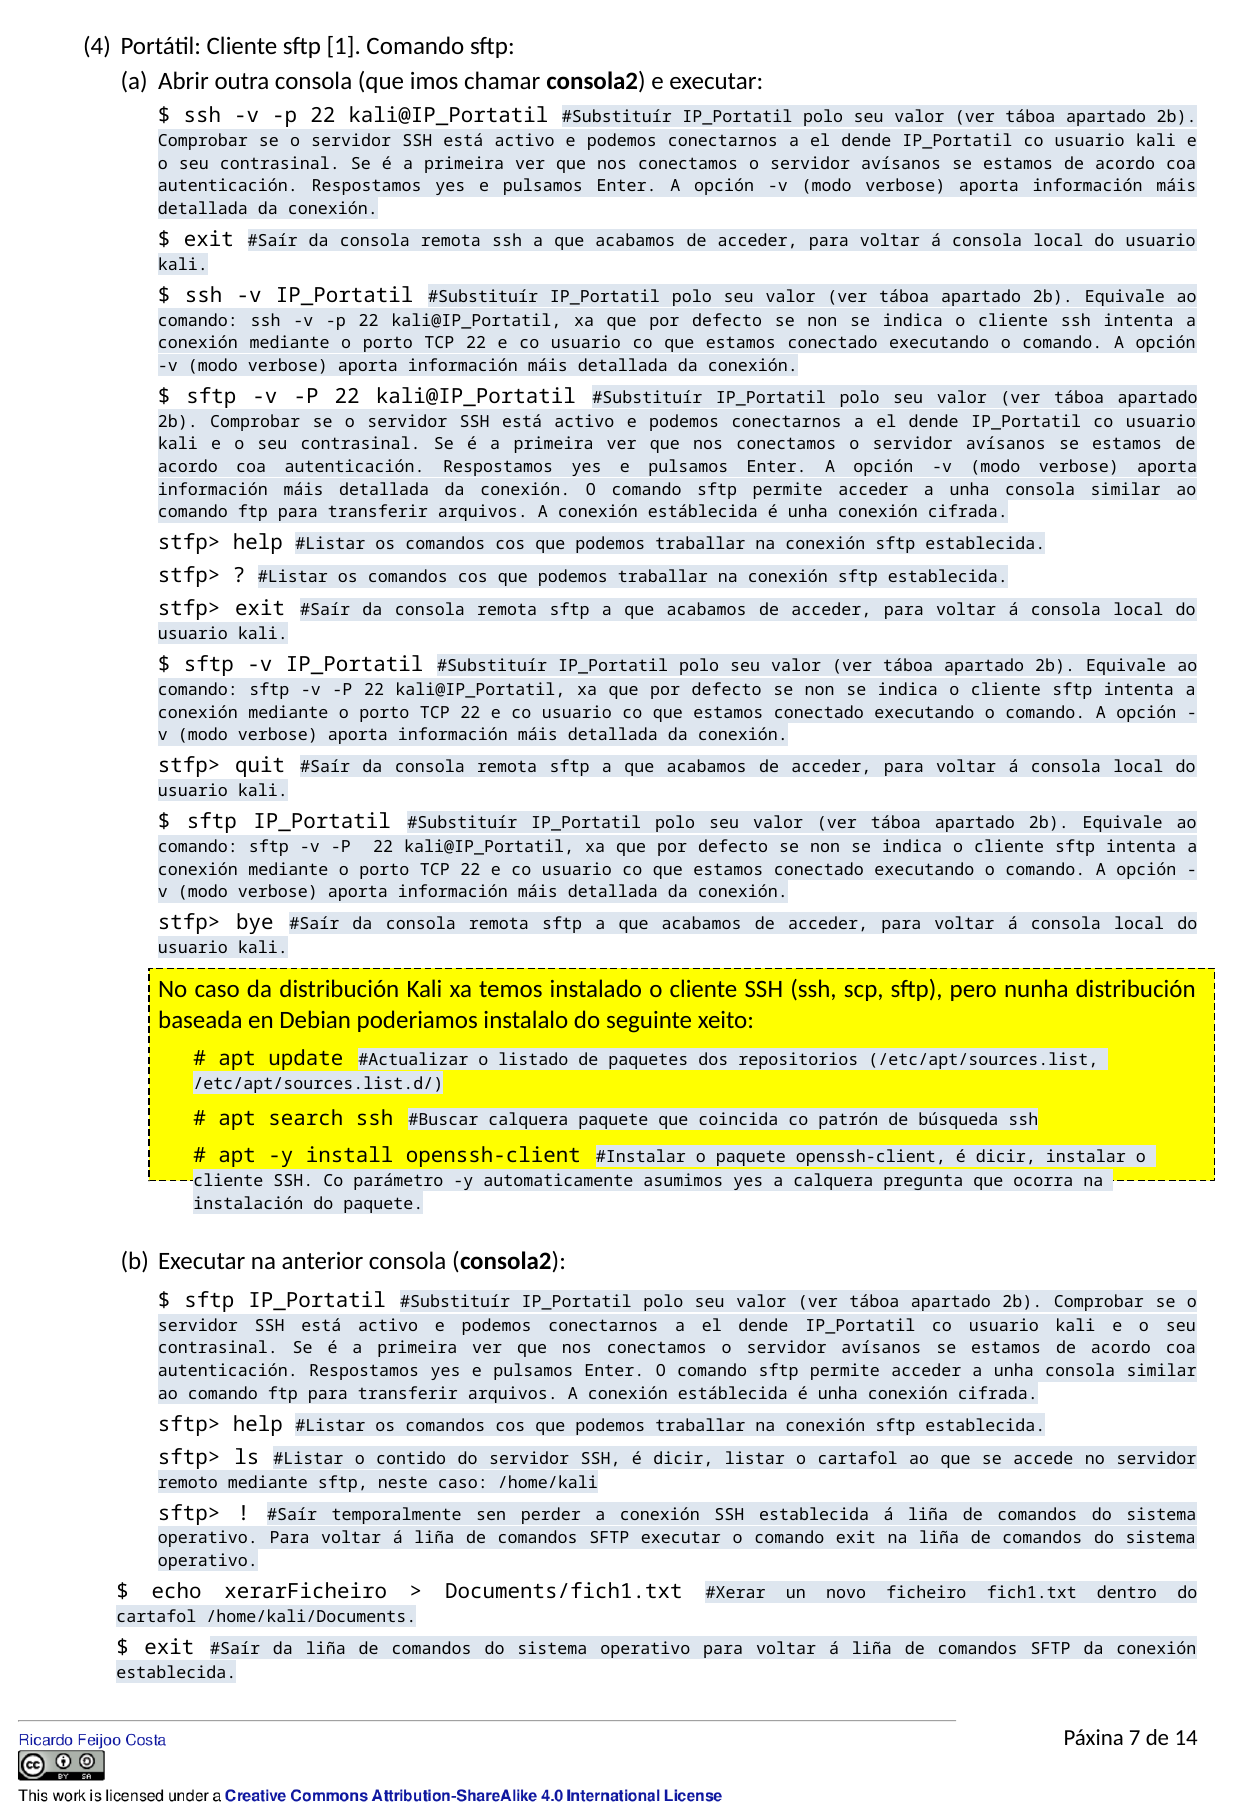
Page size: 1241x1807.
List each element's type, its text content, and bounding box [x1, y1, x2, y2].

list Executar na anterior consola (consola2): [120, 1245, 1197, 1276]
list sftp> help #Listar os comandos cos que podemos traballar na conexión sftp establecida. [122, 1409, 1197, 1437]
list $ exit #Saír da liña de comandos do sistema operativo para voltar á liña de comandos SFTP da conexión establecida. [81, 1632, 1197, 1683]
list # apt update #Actualizar o listado de paquetes dos repositorios (/etc/apt/sources.list, /etc/apt/sources.list.d/) [158, 1043, 1197, 1094]
list $ echo xerarFicheiro > Documents/fich1.txt #Xerar un novo ficheiro fich1.txt dentro do cartafol /home/kali/Documents. [81, 1576, 1197, 1627]
list sftp> ! #Saír temporalmente sen perder a conexión SSH establecida á liña de comandos do sistema operativo. Para voltar á liña de comandos SFTP executar o comando exit na liña de comandos do sistema operativo. [122, 1498, 1197, 1571]
list stfp> ? #Listar os comandos cos que podemos traballar na conexión sftp establecida. [122, 560, 1197, 589]
list stfp> exit #Saír da consola remota sftp a que acabamos de acceder, para voltar á consola local do usuario kali. [122, 593, 1197, 644]
list $ exit #Saír da consola remota ssh a que acabamos de acceder, para voltar á consola local do usuario kali. [122, 224, 1197, 275]
list $ sftp -v -P 22 kali@IP_Portatil #Substituír IP_Portatil polo seu valor (ver táboa apartado 2b). Comprobar se o servidor SSH está activo e podemos conectarnos a el dende IP_Portatil co usuario kali e o seu contrasinal. Se é a primeira ver que nos conectamos o servidor avísanos se estamos de acordo coa autenticación. Respostamos yes e pulsamos Enter. A opción -v (modo verbose) aporta información máis detallada da conexión. O comando sftp permite acceder a unha consola similar ao comando ftp para transferir arquivos. A conexión estáblecida é unha conexión cifrada. [122, 381, 1197, 523]
list $ sftp -v IP_Portatil #Substituír IP_Portatil polo seu valor (ver táboa apartado 2b). Equivale ao comando: sftp -v -P 22 kali@IP_Portatil, xa que por defecto se non se indica o cliente sftp intenta a conexión mediante o porto TCP 22 e co usuario co que estamos conectado executando o comando. A opción -v (modo verbose) aporta información máis detallada da conexión. [122, 649, 1197, 746]
picture [8, 1715, 957, 1806]
list $ sftp IP_Portatil #Substituír IP_Portatil polo seu valor (ver táboa apartado 2b). Equivale ao comando: sftp -v -P 22 kali@IP_Portatil, xa que por defecto se non se indica o cliente sftp intenta a conexión mediante o porto TCP 22 e co usuario co que estamos conectado executando o comando. A opción -v (modo verbose) aporta información máis detallada da conexión. [122, 806, 1197, 903]
list stfp> help #Listar os comandos cos que podemos traballar na conexión sftp establecida. [122, 527, 1197, 556]
list stfp> quit #Saír da consola remota sftp a que acabamos de acceder, para voltar á consola local do usuario kali. [122, 750, 1197, 801]
list stfp> bye #Saír da consola remota sftp a que acabamos de acceder, para voltar á consola local do usuario kali. [122, 907, 1197, 958]
list $ ssh -v IP_Portatil #Substituír IP_Portatil polo seu valor (ver táboa apartado 2b). Equivale ao comando: ssh -v -p 22 kali@IP_Portatil, xa que por defecto se non se indica o cliente ssh intenta a conexión mediante o porto TCP 22 e co usuario co que estamos conectado executando o comando. A opción -v (modo verbose) aporta información máis detallada da conexión. [122, 280, 1197, 376]
list Abrir outra consola (que imos chamar consola2) e executar: [120, 65, 1197, 96]
list # apt -y install openssh-client #Instalar o paquete openssh-client, é dicir, instalar o cliente SSH. Co parámetro -y automaticamente asumimos yes a calquera pregunta que ocorra na instalación do paquete. [158, 1140, 1197, 1214]
list Portátil: Cliente sftp [1]. Comando sftp: [83, 30, 1197, 60]
list No caso da distribución Kali xa temos instalado o cliente SSH (ssh, scp, sftp), pero nunha distribución baseada en Debian poderiamos instalalo do seguinte xeito: [120, 973, 1197, 1034]
list # apt search ssh #Buscar calquera paquete que coincida co patrón de búsqueda ssh [158, 1103, 1197, 1131]
list sftp> ls #Listar o contido do servidor SSH, é dicir, listar o cartafol ao que se accede no servidor remoto mediante sftp, neste caso: /home/kali [122, 1442, 1197, 1493]
list $ sftp IP_Portatil #Substituír IP_Portatil polo seu valor (ver táboa apartado 2b). Comprobar se o servidor SSH está activo e podemos conectarnos a el dende IP_Portatil co usuario kali e o seu contrasinal. Se é a primeira ver que nos conectamos o servidor avísanos se estamos de acordo coa autenticación. Respostamos yes e pulsamos Enter. O comando sftp permite acceder a unha consola similar ao comando ftp para transferir arquivos. A conexión estáblecida é unha conexión cifrada. [122, 1285, 1197, 1404]
list $ ssh -v -p 22 kali@IP_Portatil #Substituír IP_Portatil polo seu valor (ver táboa apartado 2b). Comprobar se o servidor SSH está activo e podemos conectarnos a el dende IP_Portatil co usuario kali e o seu contrasinal. Se é a primeira ver que nos conectamos o servidor avísanos se estamos de acordo coa autenticación. Respostamos yes e pulsamos Enter. A opción -v (modo verbose) aporta información máis detallada da conexión. [122, 100, 1197, 219]
